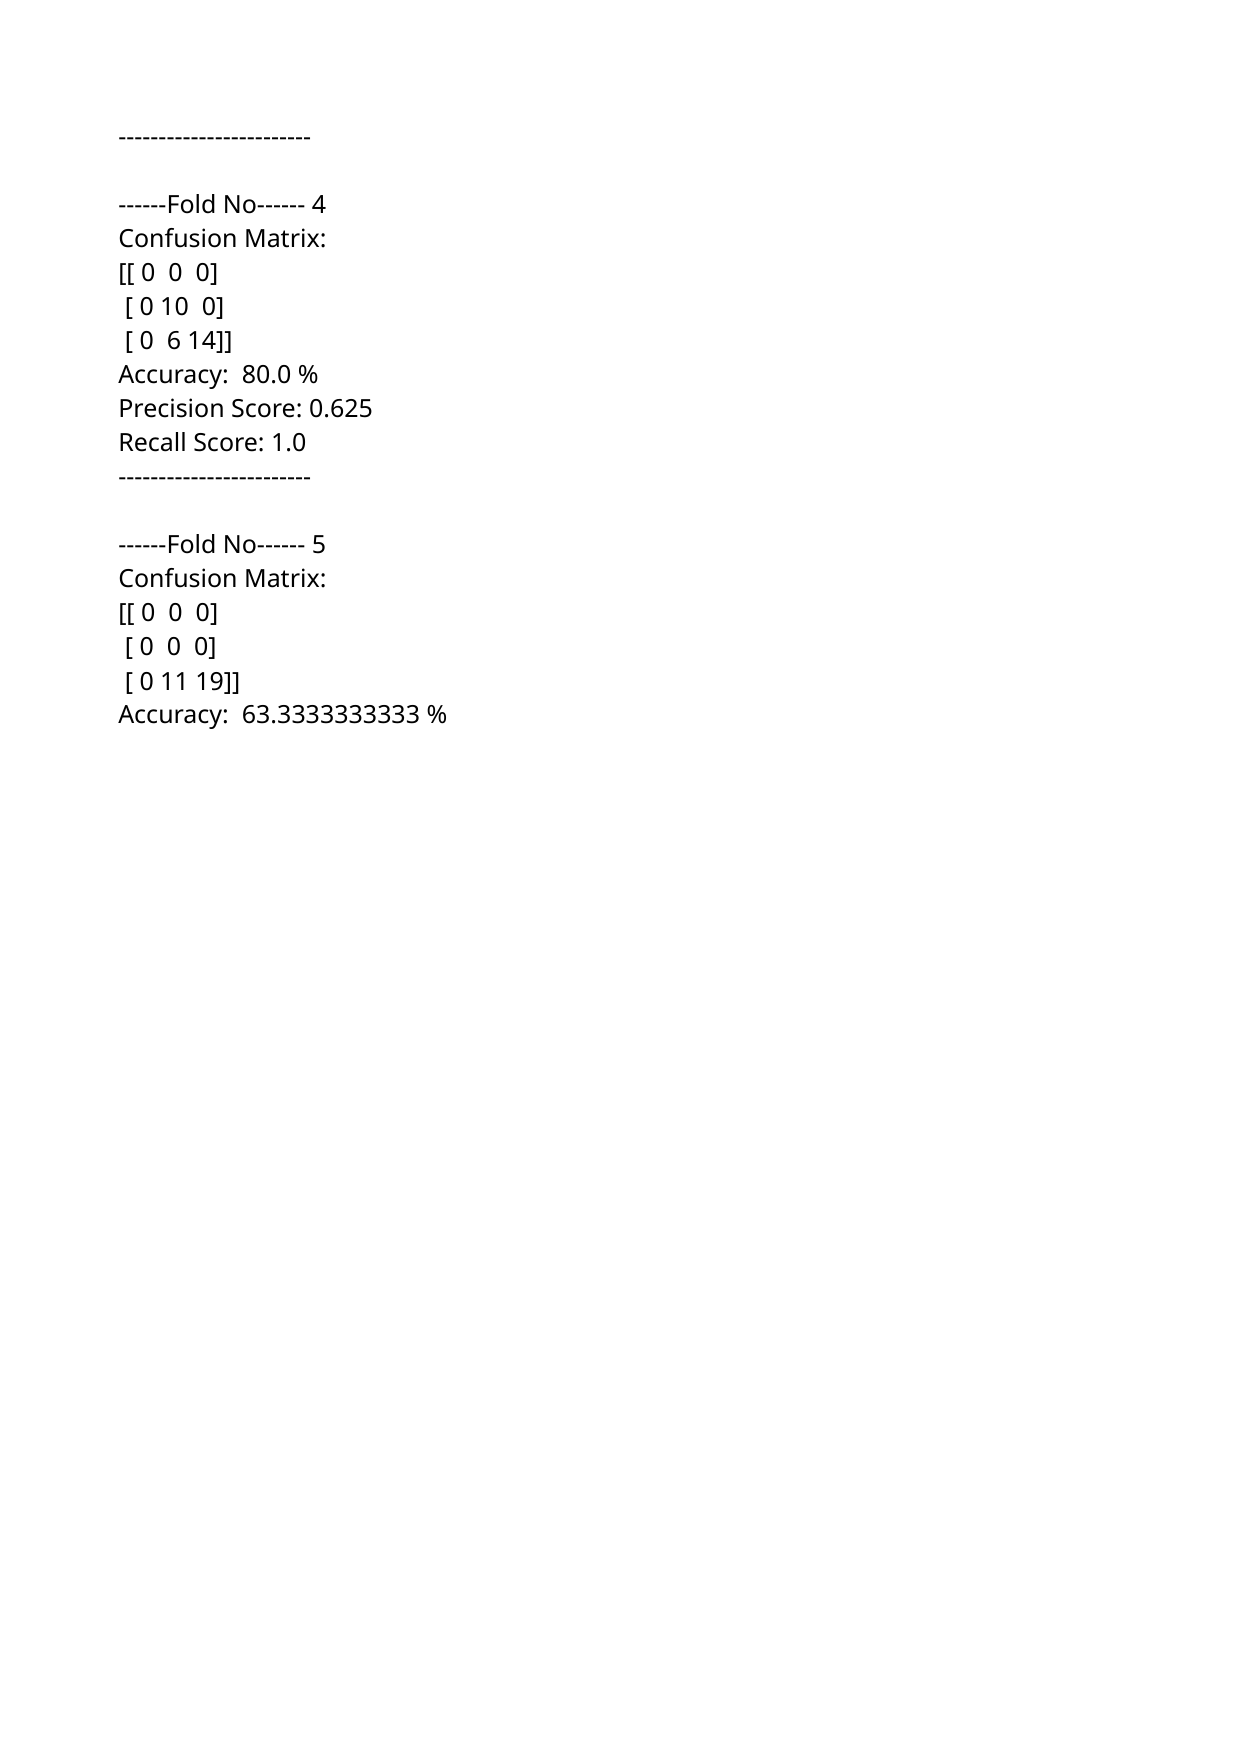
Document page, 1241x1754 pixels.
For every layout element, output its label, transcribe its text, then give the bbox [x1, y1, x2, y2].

text [[ 0 0 0] [118, 254, 1122, 288]
text [ 0 0 0] [118, 629, 1122, 663]
text Accuracy: 80.0 % [118, 357, 1122, 391]
text ------Fold No------ 5 [118, 527, 1122, 561]
text ------------------------ [118, 459, 1122, 493]
text [ 0 6 14]] [118, 322, 1122, 357]
text ------Fold No------ 4 [118, 186, 1122, 220]
text [ 0 11 19]] [118, 663, 1122, 697]
text Recall Score: 1.0 [118, 425, 1122, 459]
text Precision Score: 0.625 [118, 391, 1122, 425]
text Accuracy: 63.3333333333 % [118, 697, 1122, 731]
text Confusion Matrix: [118, 561, 1122, 595]
text [[ 0 0 0] [118, 595, 1122, 629]
text Confusion Matrix: [118, 220, 1122, 254]
text ------------------------ [118, 118, 1122, 152]
text [ 0 10 0] [118, 288, 1122, 322]
